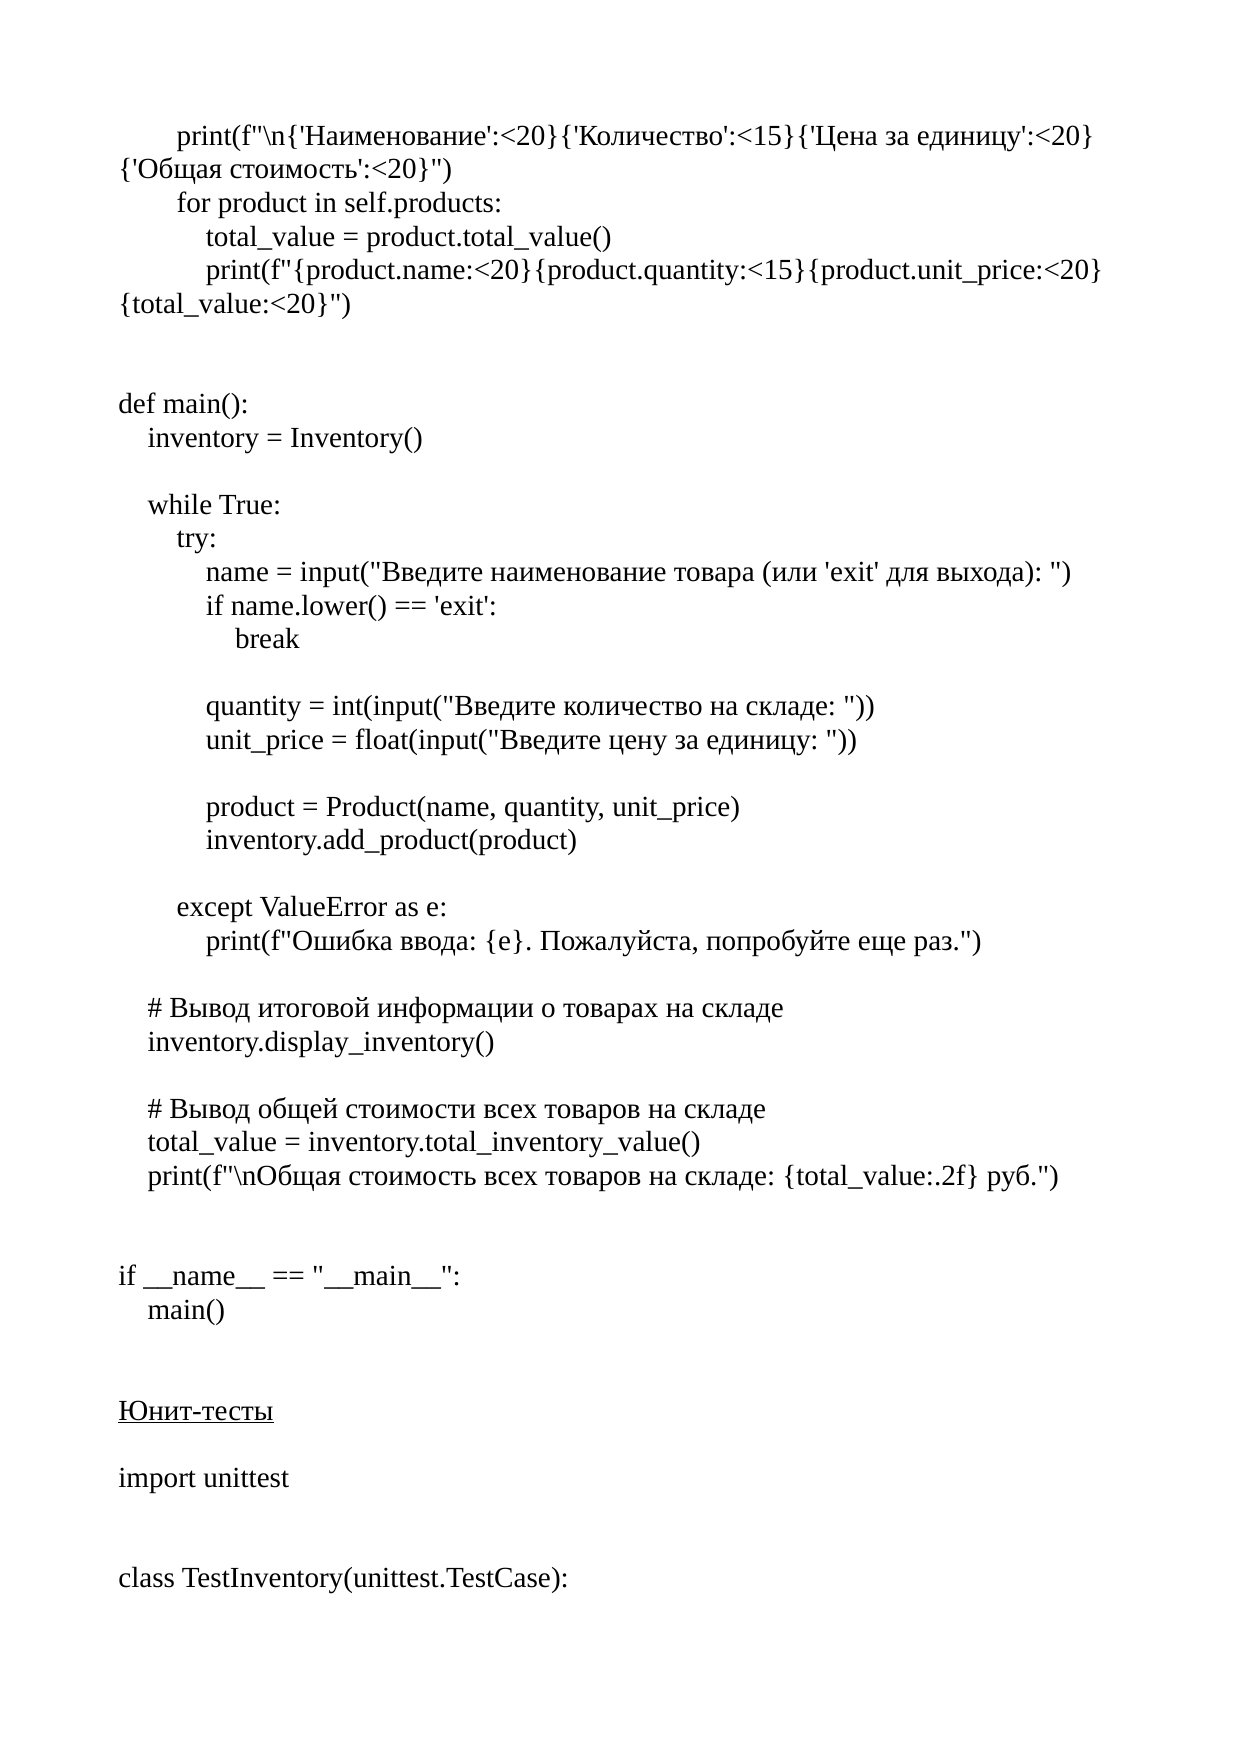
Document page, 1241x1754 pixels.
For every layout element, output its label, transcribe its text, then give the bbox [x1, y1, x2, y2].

text quantity = int(input("Введите количество на складе: ")) [118, 688, 1122, 722]
text Юнит-тесты [118, 1393, 1122, 1426]
text inventory.display_inventory() [118, 1024, 1122, 1057]
text for product in self.products: [118, 185, 1122, 219]
text import unittest [118, 1460, 1122, 1493]
text product = Product(name, quantity, unit_price) [118, 789, 1122, 822]
text def main(): [118, 386, 1122, 420]
text total_value = inventory.total_inventory_value() [118, 1124, 1122, 1158]
text except ValueError as e: [118, 889, 1122, 923]
text break [118, 621, 1122, 655]
text try: [118, 521, 1122, 554]
text print(f"{product.name:<20}{product.quantity:<15}{product.unit_price:<20}{total_value:<20}") [118, 252, 1122, 319]
text while True: [118, 487, 1122, 521]
text total_value = product.total_value() [118, 219, 1122, 252]
text # Вывод общей стоимости всех товаров на складе [118, 1091, 1122, 1124]
text inventory.add_product(product) [118, 822, 1122, 856]
text inventory = Inventory() [118, 420, 1122, 453]
text if __name__ == "__main__": [118, 1258, 1122, 1292]
text main() [118, 1292, 1122, 1326]
text print(f"\n{'Наименование':<20}{'Количество':<15}{'Цена за единицу':<20}{'Общая стоимость':<20}") [118, 118, 1122, 185]
text class TestInventory(unittest.TestCase): [118, 1560, 1122, 1594]
text if name.lower() == 'exit': [118, 588, 1122, 621]
text unit_price = float(input("Введите цену за единицу: ")) [118, 722, 1122, 755]
text print(f"Ошибка ввода: {e}. Пожалуйста, попробуйте еще раз.") [118, 923, 1122, 957]
text print(f"\nОбщая стоимость всех товаров на складе: {total_value:.2f} руб.") [118, 1158, 1122, 1191]
text name = input("Введите наименование товара (или 'exit' для выхода): ") [118, 554, 1122, 588]
text # Вывод итоговой информации о товарах на складе [118, 990, 1122, 1024]
